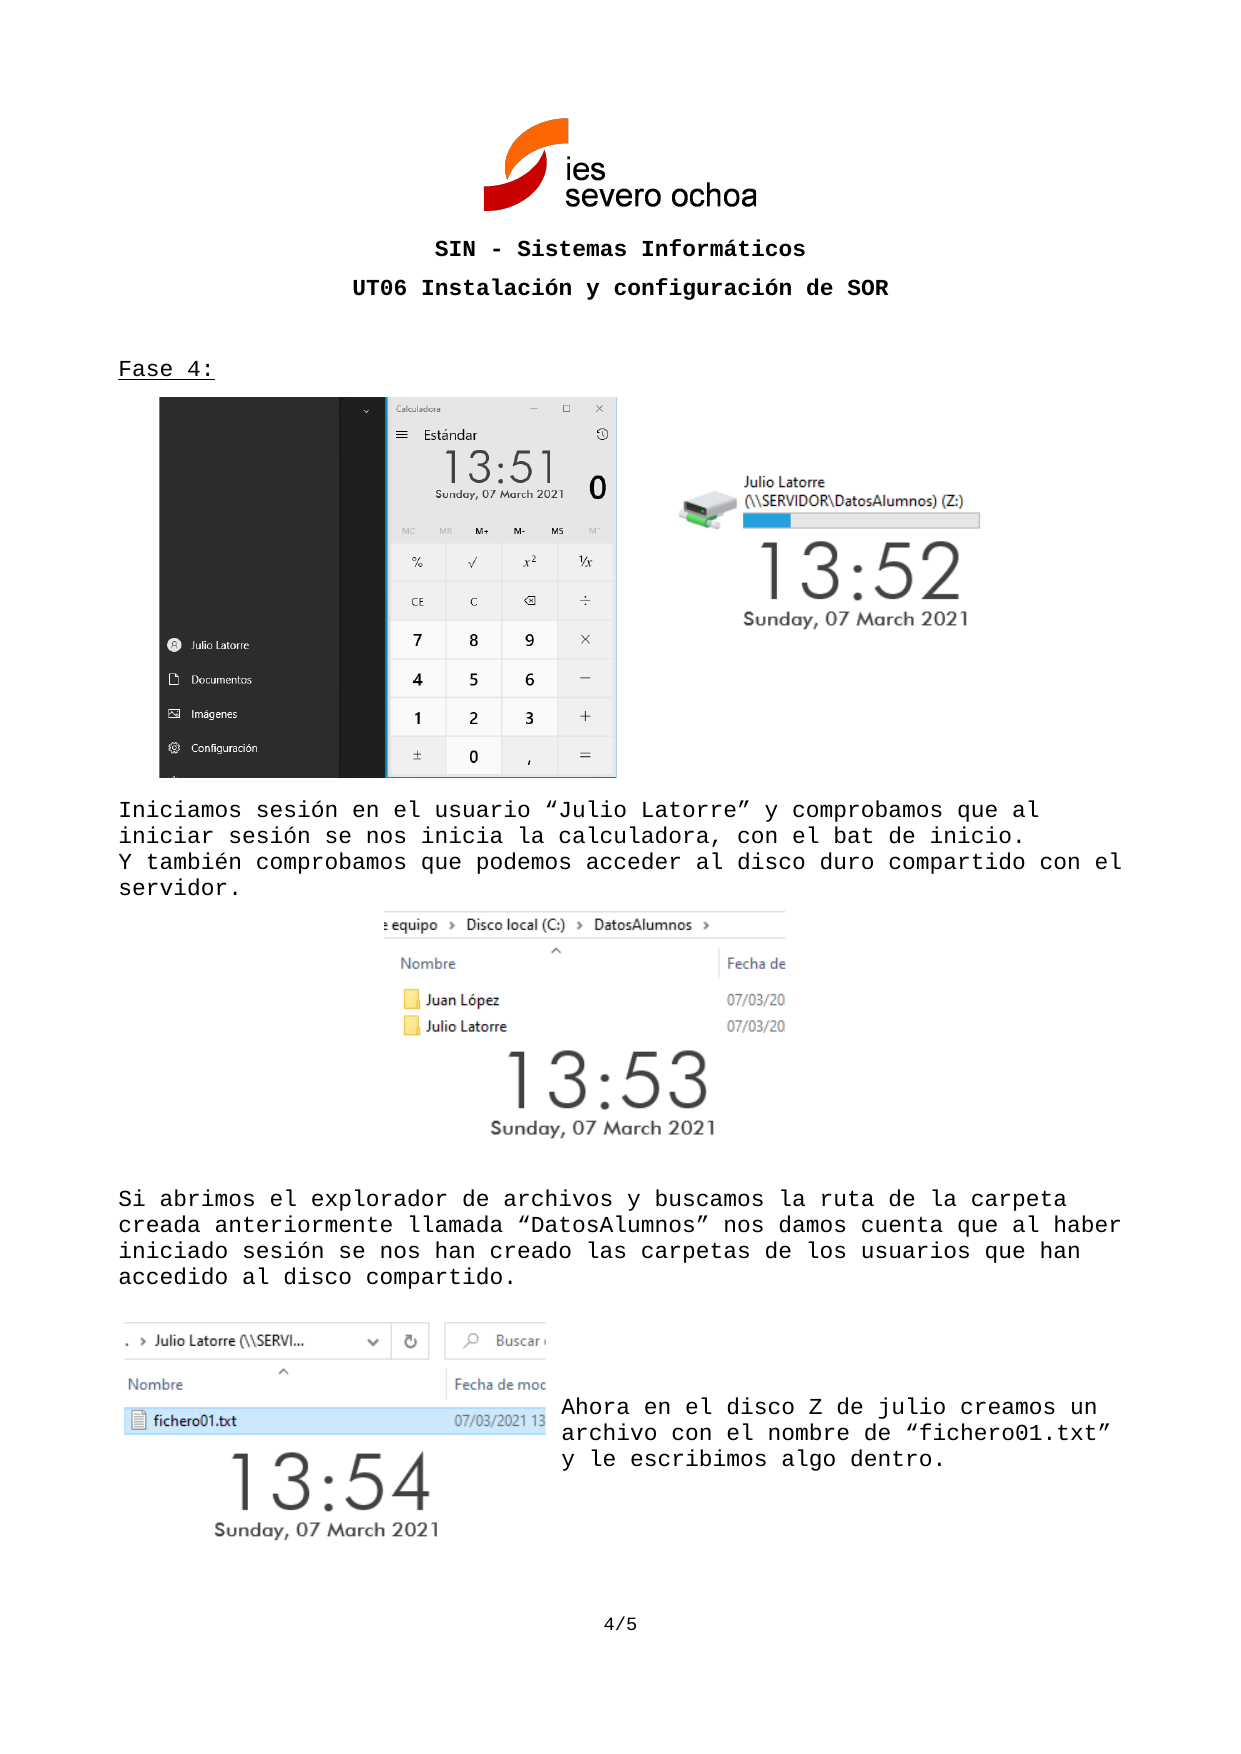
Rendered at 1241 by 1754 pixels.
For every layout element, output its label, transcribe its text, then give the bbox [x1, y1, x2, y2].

picture [483, 118, 757, 211]
picture [159, 397, 384, 778]
picture [384, 910, 786, 1156]
text Ahora en el disco Z de julio creamos un archivo con el nombre de “fichero01.txt” y le escribimos algo dentro. [546, 1395, 1122, 1473]
picture [124, 1316, 546, 1579]
text Fase 4: [118, 357, 1122, 383]
picture [678, 461, 1019, 667]
text Iniciamos sesión en el usuario “Julio Latorre” y comprobamos que al iniciar sesión se nos inicia la calculadora, con el bat de inicio. [118, 798, 1122, 850]
text Si abrimos el explorador de archivos y buscamos la ruta de la carpeta creada anteriormente llamada “DatosAlumnos” nos damos cuenta que al haber iniciado sesión se nos han creado las carpetas de los usuarios que han accedido al disco compartido. [118, 1187, 1122, 1291]
picture [388, 397, 617, 778]
text Y también comprobamos que podemos acceder al disco duro compartido con el servidor. [118, 850, 1122, 902]
